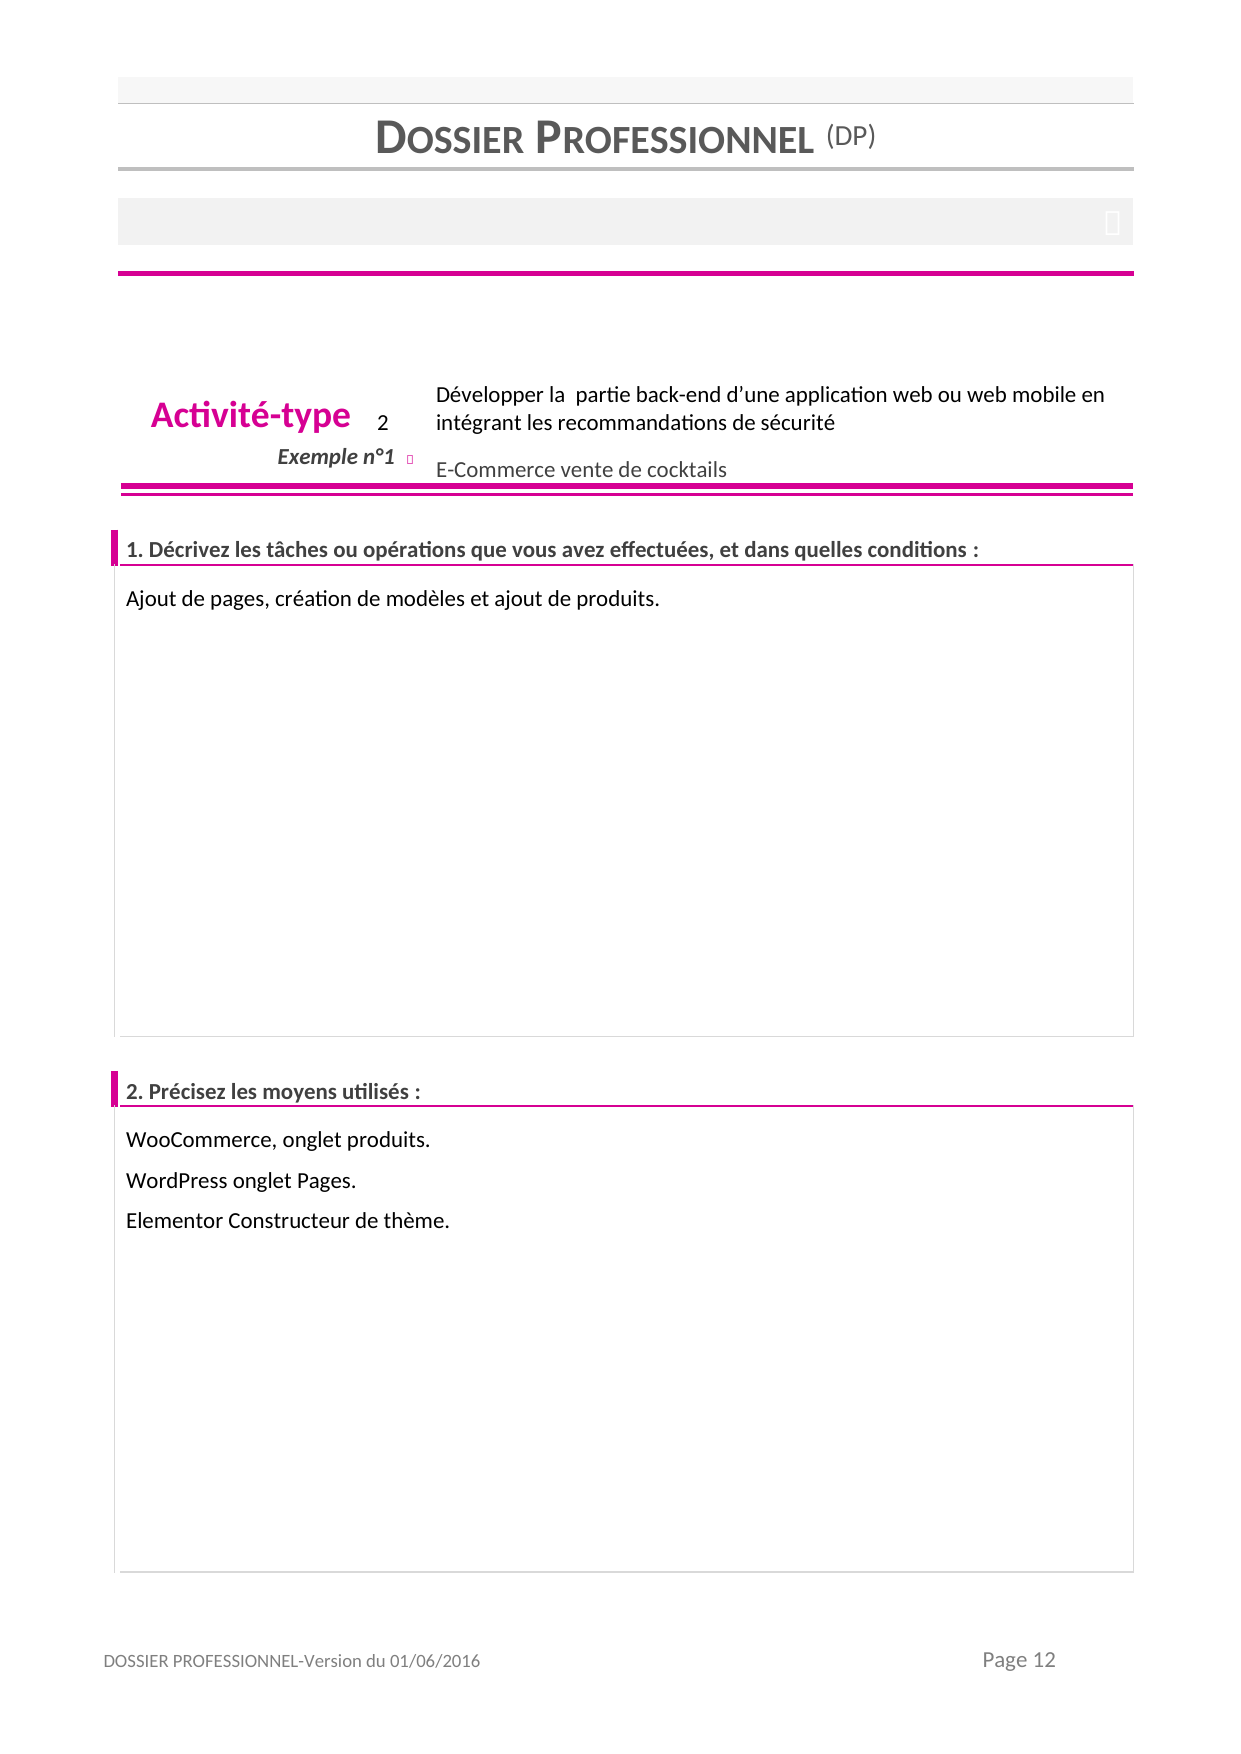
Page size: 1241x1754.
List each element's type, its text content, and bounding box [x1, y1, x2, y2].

table_cell 1. Décrivez les tâches ou opérations que vous avez effectuées, et dans quelles conditions : [118, 530, 1133, 563]
table_cell Ajout de pages, création de modèles et ajout de produits. [115, 564, 1133, 1036]
table_cell Activité-type [115, 375, 366, 437]
table_cell WooCommerce, onglet produits. WordPress onglet Pages. Elementor Constructeur de thème. [115, 1105, 1133, 1571]
table_cell [115, 1571, 1133, 1606]
table_cell [115, 483, 424, 529]
table_header [366, 304, 424, 374]
table_header [425, 304, 1133, 374]
table_cell [425, 489, 1133, 493]
table_cell [115, 1036, 1133, 1071]
table_cell 2. Précisez les moyens utilisés : [118, 1071, 1133, 1105]
table_cell Développer la partie back-end d’une application web ou web mobile en intégrant les recommandations de sécurité [425, 375, 1133, 437]
table_header [115, 304, 366, 374]
table_cell E-Commerce vente de cocktails [425, 437, 1133, 483]
table_cell [425, 496, 1133, 529]
table_cell Exemple n°1  [115, 437, 424, 483]
table_cell 2 [366, 375, 424, 437]
